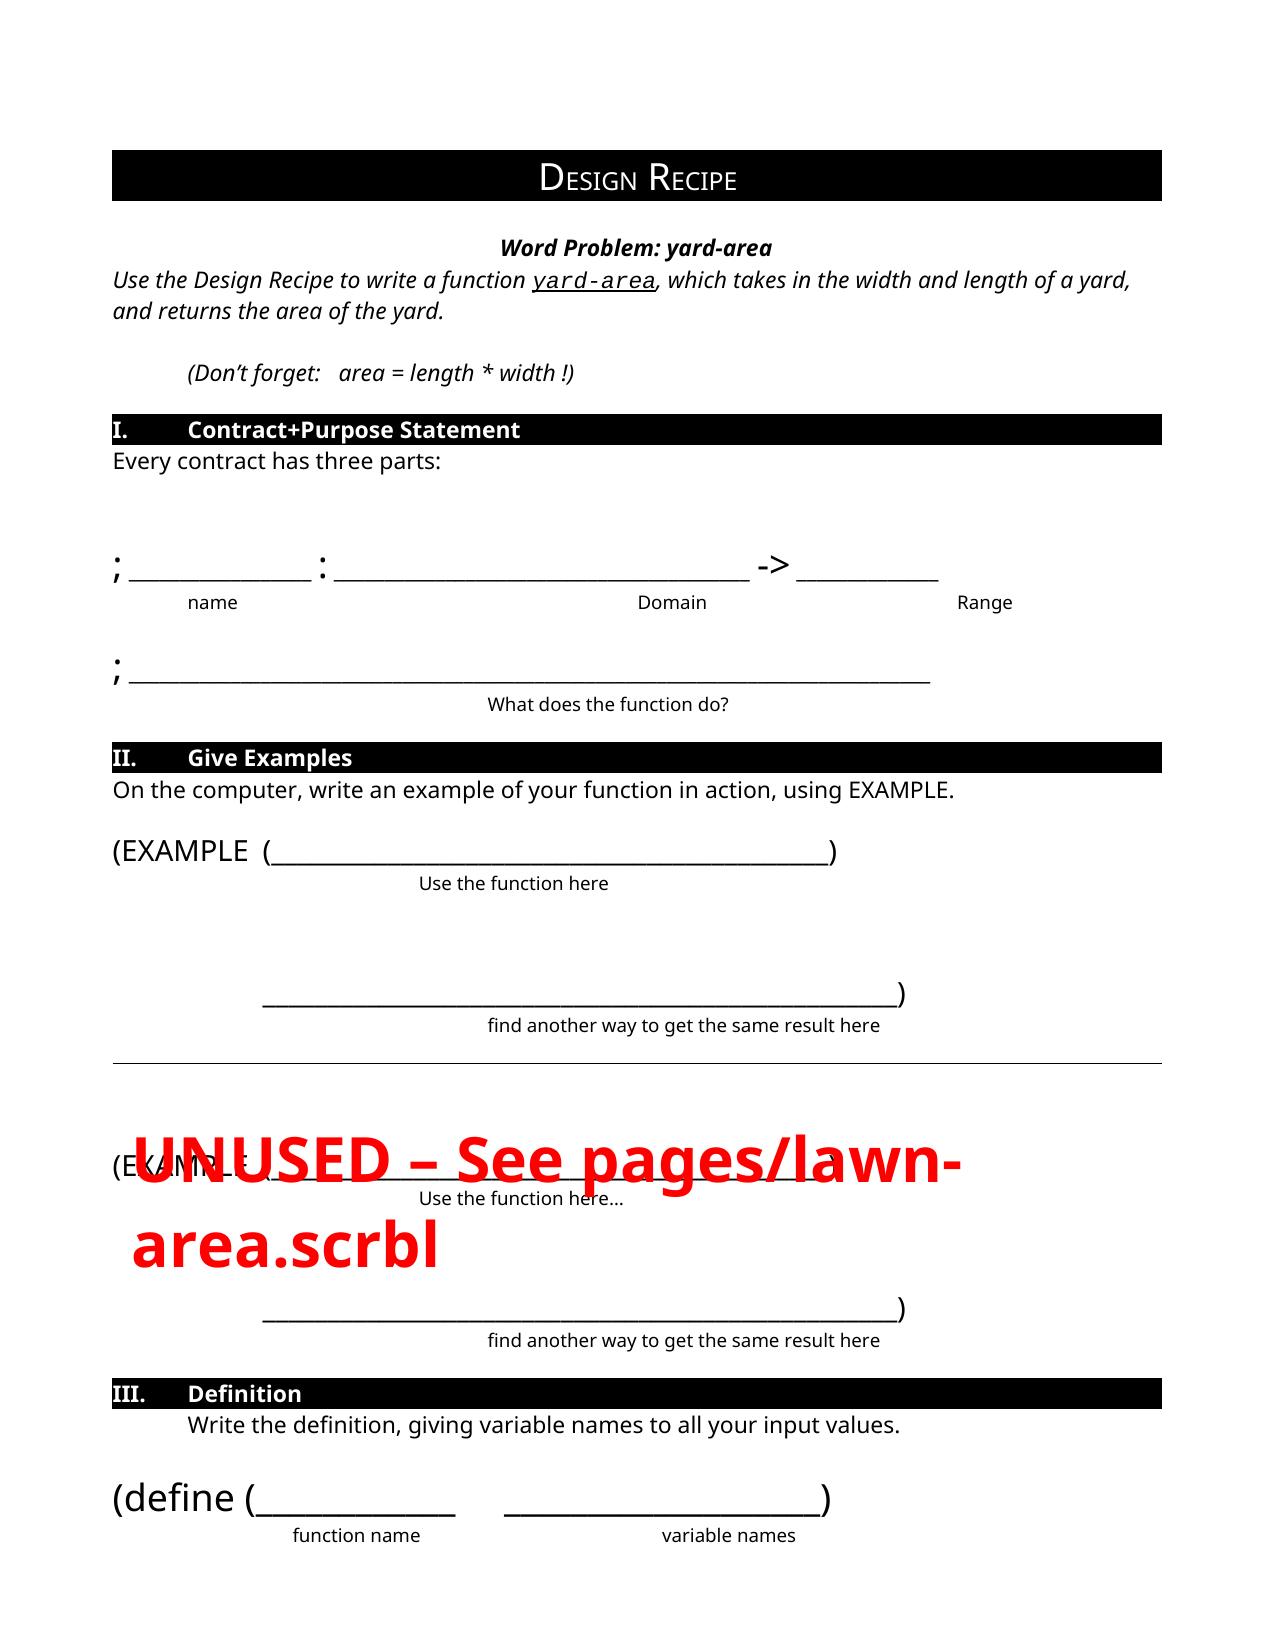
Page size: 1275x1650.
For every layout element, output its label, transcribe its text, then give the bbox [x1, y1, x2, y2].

text What does the function do? [112, 692, 1162, 717]
text Every contract has three parts: [112, 445, 1162, 476]
text ; _______________________________________________________________________________ [112, 641, 1162, 692]
text _________________________________________________) [187, 1287, 1162, 1327]
text Word Problem: yard-area [112, 232, 1162, 263]
subtitle Design Recipe [112, 150, 1162, 201]
subtitle Definition [112, 1378, 1162, 1409]
text (EXAMPLE (___________________________________________) [469, 1146, 779, 1179]
text _________________________________________________) [187, 972, 1162, 1012]
text On the computer, write an example of your function in action, using EXAMPLE. [112, 773, 1162, 805]
list Write the definition, giving variable names to all your input values. [150, 1409, 1162, 1440]
text (define (____________ ___________________) [112, 1471, 1162, 1522]
text Use the Design Recipe to write a function yard-area, which takes in the width and length of a yard, and returns the area of the yard. [112, 263, 1162, 357]
text find another way to get the same result here [487, 1012, 1162, 1038]
text (Don’t forget: area = length * width !) [112, 357, 1162, 389]
subtitle Give Examples [112, 742, 1162, 773]
text function name variable names [112, 1522, 1162, 1548]
text (EXAMPLE (___________________________________________) [112, 1146, 585, 1185]
text Use the function here… [337, 1185, 1162, 1211]
text (EXAMPLE (___________________________________________) [112, 831, 1162, 870]
text (EXAMPLE (___________________________________________) [693, 1146, 1162, 1185]
text Use the function here [337, 870, 1162, 896]
text name Domain Range [112, 590, 1162, 615]
text find another way to get the same result here [487, 1327, 1162, 1353]
subtitle Contract+Purpose Statement [112, 414, 1162, 445]
text (EXAMPLE (___________________________________________) [379, 1146, 479, 1179]
text ; __________________ : _________________________________________ -> ______________ [112, 539, 1162, 590]
